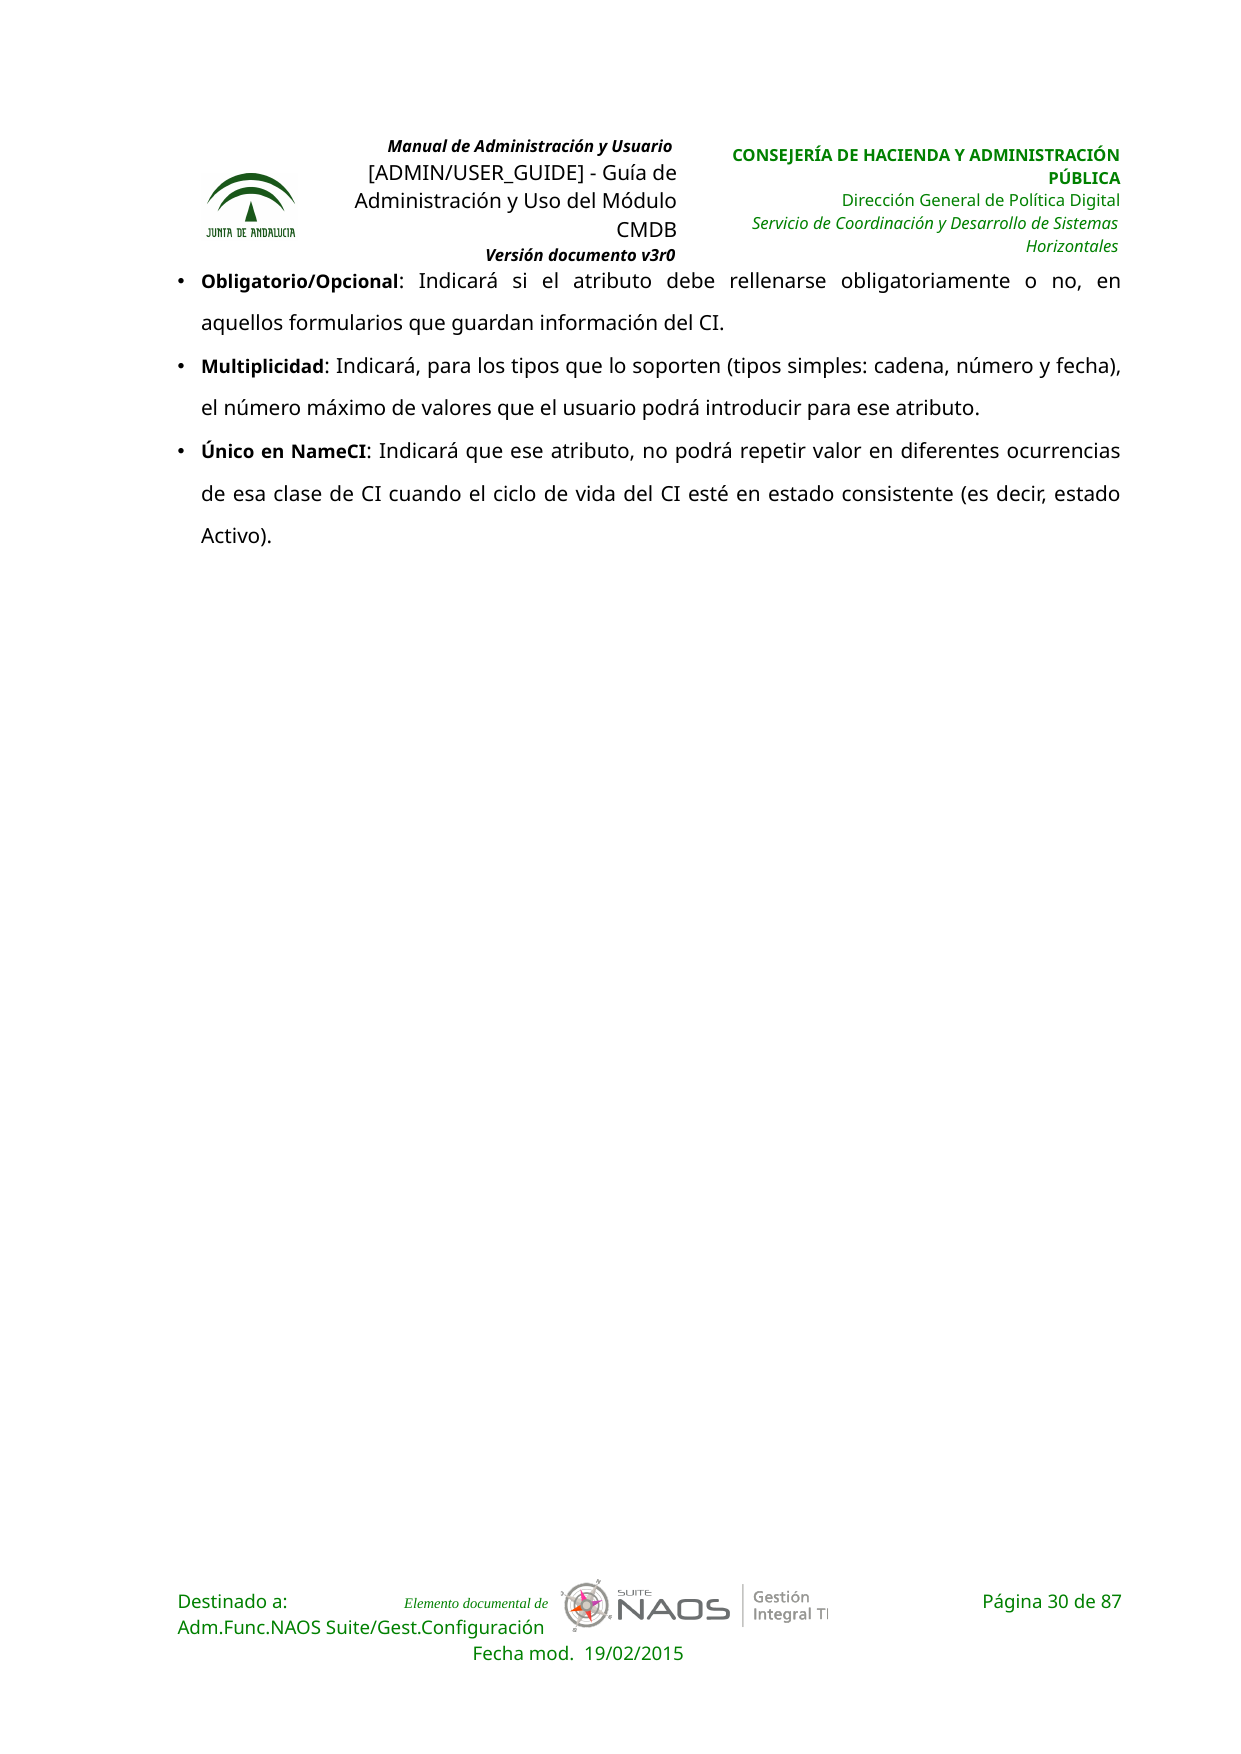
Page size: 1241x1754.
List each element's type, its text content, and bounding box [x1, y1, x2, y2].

list Único en NameCI: Indicará que ese atributo, no podrá repetir valor en diferentes ocurrencias de esa clase de CI cuando el ciclo de vida del CI esté en estado consistente (es decir, estado Activo). [177, 436, 1122, 550]
picture [201, 173, 298, 241]
list Obligatorio/Opcional: Indicará si el atributo debe rellenarse obligatoriamente o no, en aquellos formularios que guardan información del CI. [177, 266, 1122, 337]
list Multiplicidad: Indicará, para los tipos que lo soporten (tipos simples: cadena, número y fecha), el número máximo de valores que el usuario podrá introducir para ese atributo. [177, 351, 1122, 422]
picture [560, 1579, 829, 1632]
